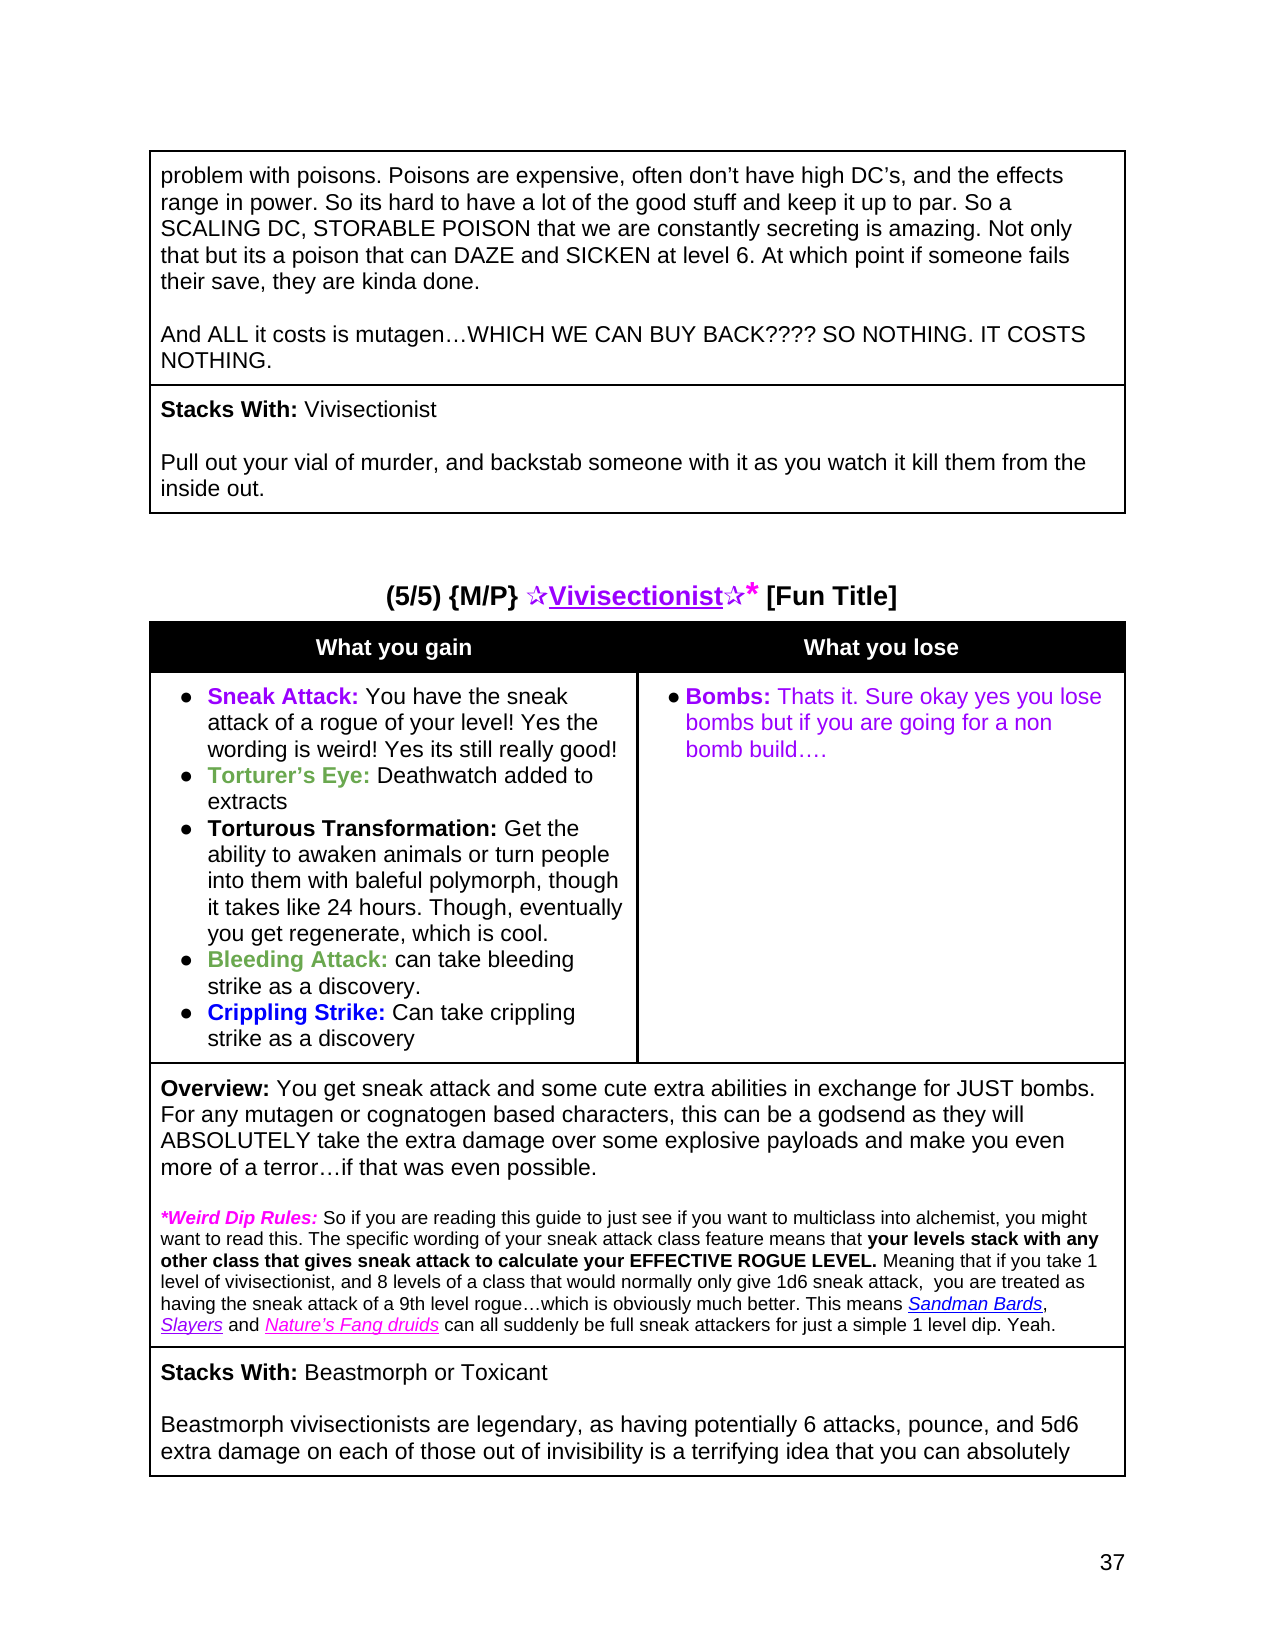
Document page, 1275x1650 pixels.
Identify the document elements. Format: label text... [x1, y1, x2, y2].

table_cell Stacks With: Beastmorph or Toxicant Beastmorph vivisectionists are legendary, as having potentially 6 attacks, pounce, and 5d6 extra damage on each of those out of invisibility is a terrifying idea that you can absolutely [151, 1348, 1124, 1474]
table_cell What you gain [151, 623, 636, 670]
table_cell What you lose [639, 623, 1124, 670]
table_header (5/5) {M/P} ✰Vivisectionist✰* [Fun Title] [151, 549, 1124, 621]
table_cell Overview: You get sneak attack and some cute extra abilities in exchange for JUST bombs. For any mutagen or cognatogen based characters, this can be a godsend as they will ABSOLUTELY take the extra damage over some explosive payloads and make you even more of a terror…if that was even possible. *Weird Dip Rules: So if you are reading this guide to just see if you want to multiclass into alchemist, you might want to read this. The specific wording of your sneak attack class feature means that your levels stack with any other class that gives sneak attack to calculate your EFFECTIVE ROGUE LEVEL. Meaning that if you take 1 level of vivisectionist, and 8 levels of a class that would normally only give 1d6 sneak attack, you are treated as having the sneak attack of a 9th level rogue…which is obviously much better. This means Sandman Bards, Slayers and Nature’s Fang druids can all suddenly be full sneak attackers for just a simple 1 level dip. Yeah. [151, 1064, 1124, 1346]
table_cell Stacks With: Vivisectionist Pull out your vial of murder, and backstab someone with it as you watch it kill them from the inside out. [151, 386, 1124, 512]
table_cell problem with poisons. Poisons are expensive, often don’t have high DC’s, and the effects range in power. So its hard to have a lot of the good stuff and keep it up to par. So a SCALING DC, STORABLE POISON that we are constantly secreting is amazing. Not only that but its a poison that can DAZE and SICKEN at level 6. At which point if someone fails their save, they are kinda done. And ALL it costs is mutagen…WHICH WE CAN BUY BACK???? SO NOTHING. IT COSTS NOTHING. [151, 152, 1124, 384]
table_cell Sneak Attack: You have the sneak attack of a rogue of your level! Yes the wording is weird! Yes its still really good! Torturer’s Eye: Deathwatch added to extracts Torturous Transformation: Get the ability to awaken animals or turn people into them with baleful polymorph, though it takes like 24 hours. Though, eventually you get regenerate, which is cool. Bleeding Attack: can take bleeding strike as a discovery. Crippling Strike: Can take crippling strike as a discovery [151, 673, 636, 1062]
table_cell Bombs: Thats it. Sure okay yes you lose bombs but if you are going for a non bomb build…. [639, 673, 1124, 1062]
